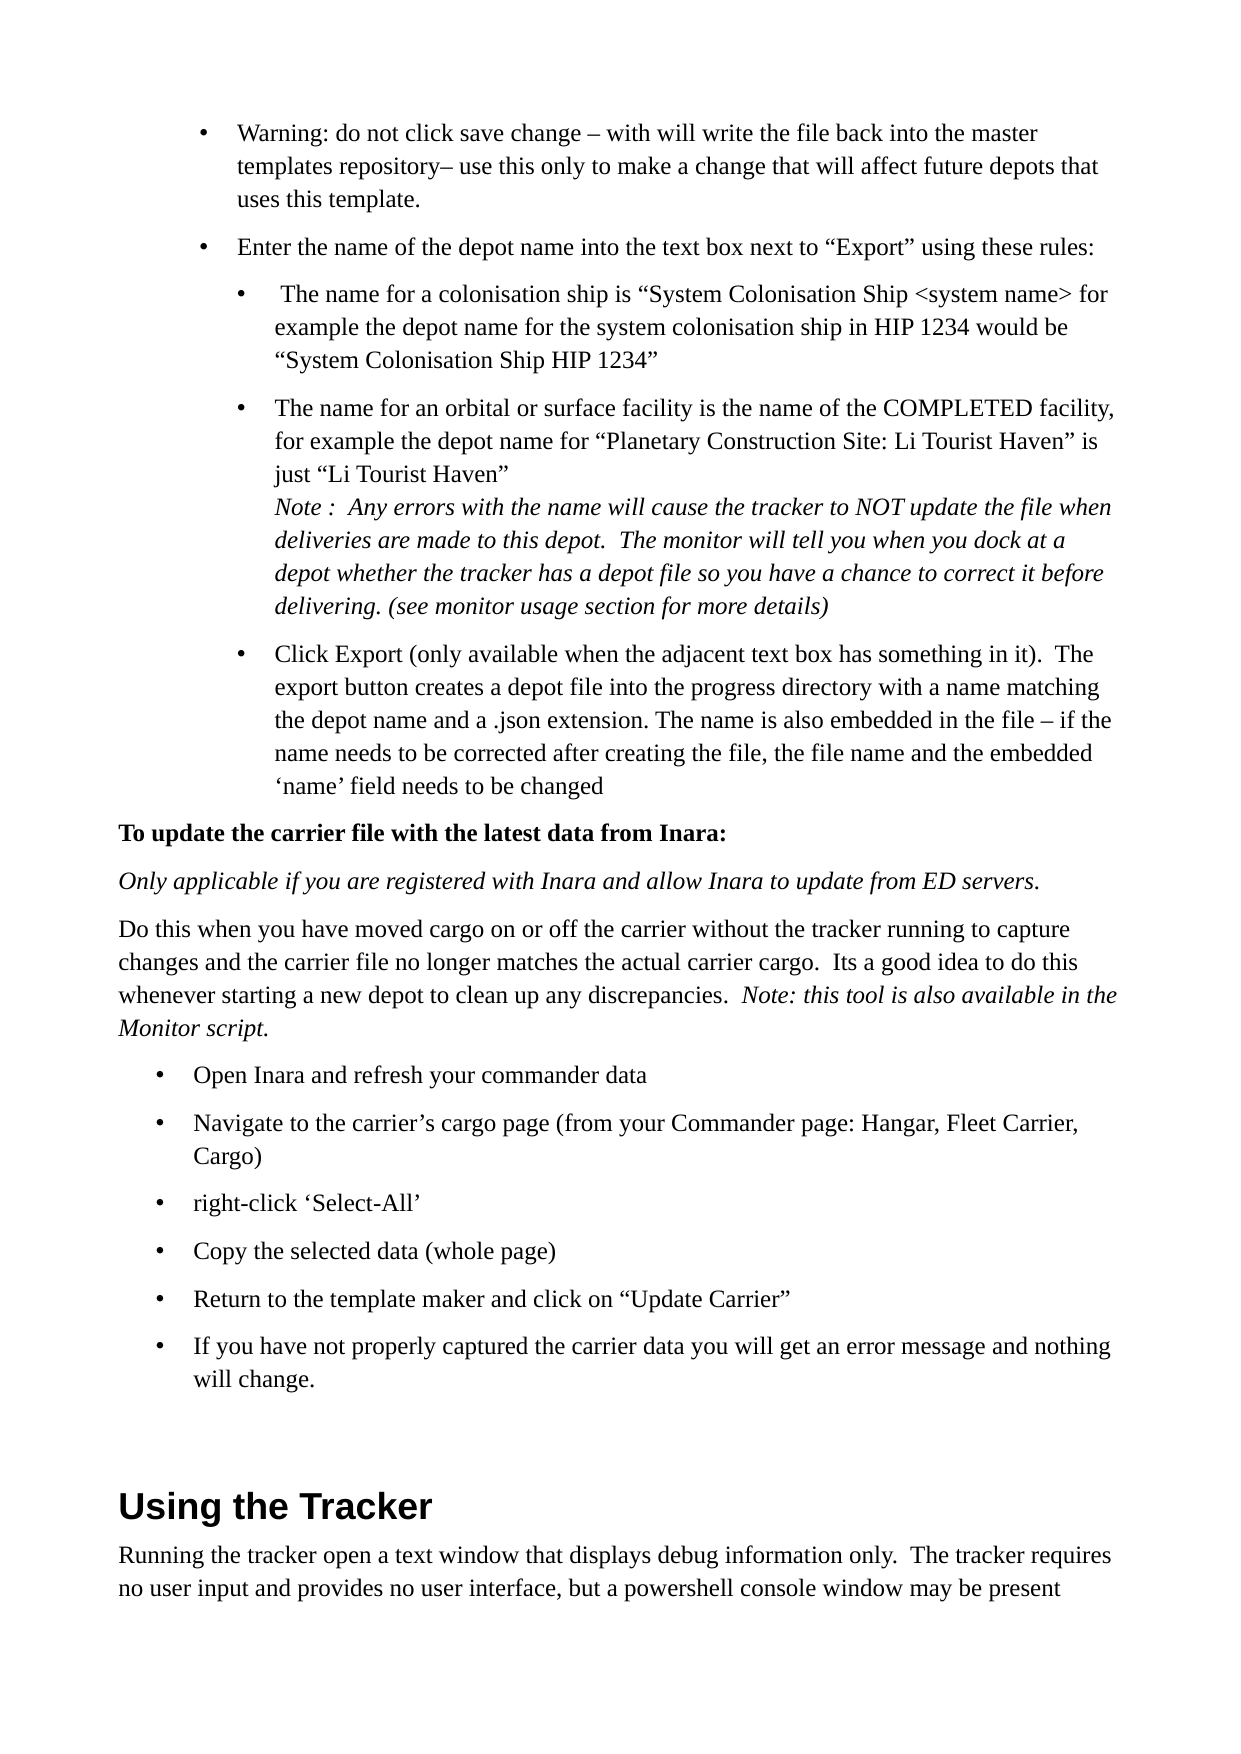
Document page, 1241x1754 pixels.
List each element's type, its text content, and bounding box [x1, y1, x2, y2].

text Only applicable if you are registered with Inara and allow Inara to update from ED servers. [118, 866, 1122, 895]
text Running the tracker open a text window that displays debug information only. The tracker requires no user input and provides no user interface, but a powershell console window may be present [118, 1540, 1122, 1602]
text Do this when you have moved cargo on or off the carrier without the tracker running to capture changes and the carrier file no longer matches the actual carrier cargo. Its a good idea to do this whenever starting a new depot to clean up any discrepancies. Note: this tool is also available in the Monitor script. [118, 914, 1122, 1041]
text To update the carrier file with the latest data from Inara: [118, 818, 1122, 847]
list The name for an orbital or surface facility is the name of the COMPLETED facility, for example the depot name for “Planetary Construction Site: Li Tourist Haven” is just “Li Tourist Haven” Note : Any errors with the name will cause the tracker to NOT update the file when deliveries are made to this depot. The monitor will tell you when you dock at a depot whether the tracker has a depot file so you have a chance to correct it before delivering. (see monitor usage section for more details) [237, 393, 1122, 620]
list Navigate to the carrier’s cargo page (from your Commander page: Hangar, Fleet Carrier, Cargo) [156, 1108, 1122, 1170]
list Warning: do not click save change – with will write the file back into the master templates repository– use this only to make a change that will affect future depots that uses this template. [199, 118, 1122, 213]
list Return to the template maker and click on “Update Carrier” [156, 1284, 1122, 1312]
list Enter the name of the depot name into the text box next to “Export” using these rules: [199, 232, 1122, 261]
list Copy the selected data (whole page) [156, 1236, 1122, 1265]
subtitle Using the Tracker [118, 1484, 1122, 1528]
list Click Export (only available when the adjacent text box has something in it). The export button creates a depot file into the progress directory with a name matching the depot name and a .json extension. The name is also embedded in the file – if the name needs to be corrected after creating the file, the file name and the embedded ‘name’ field needs to be changed [237, 639, 1122, 799]
list right-click ‘Select-All’ [156, 1188, 1122, 1217]
list If you have not properly captured the carrier data you will get an error message and nothing will change. [156, 1331, 1122, 1393]
list The name for a colonisation ship is “System Colonisation Ship <system name> for example the depot name for the system colonisation ship in HIP 1234 would be “System Colonisation Ship HIP 1234” [237, 279, 1122, 374]
list Open Inara and refresh your commander data [156, 1060, 1122, 1089]
